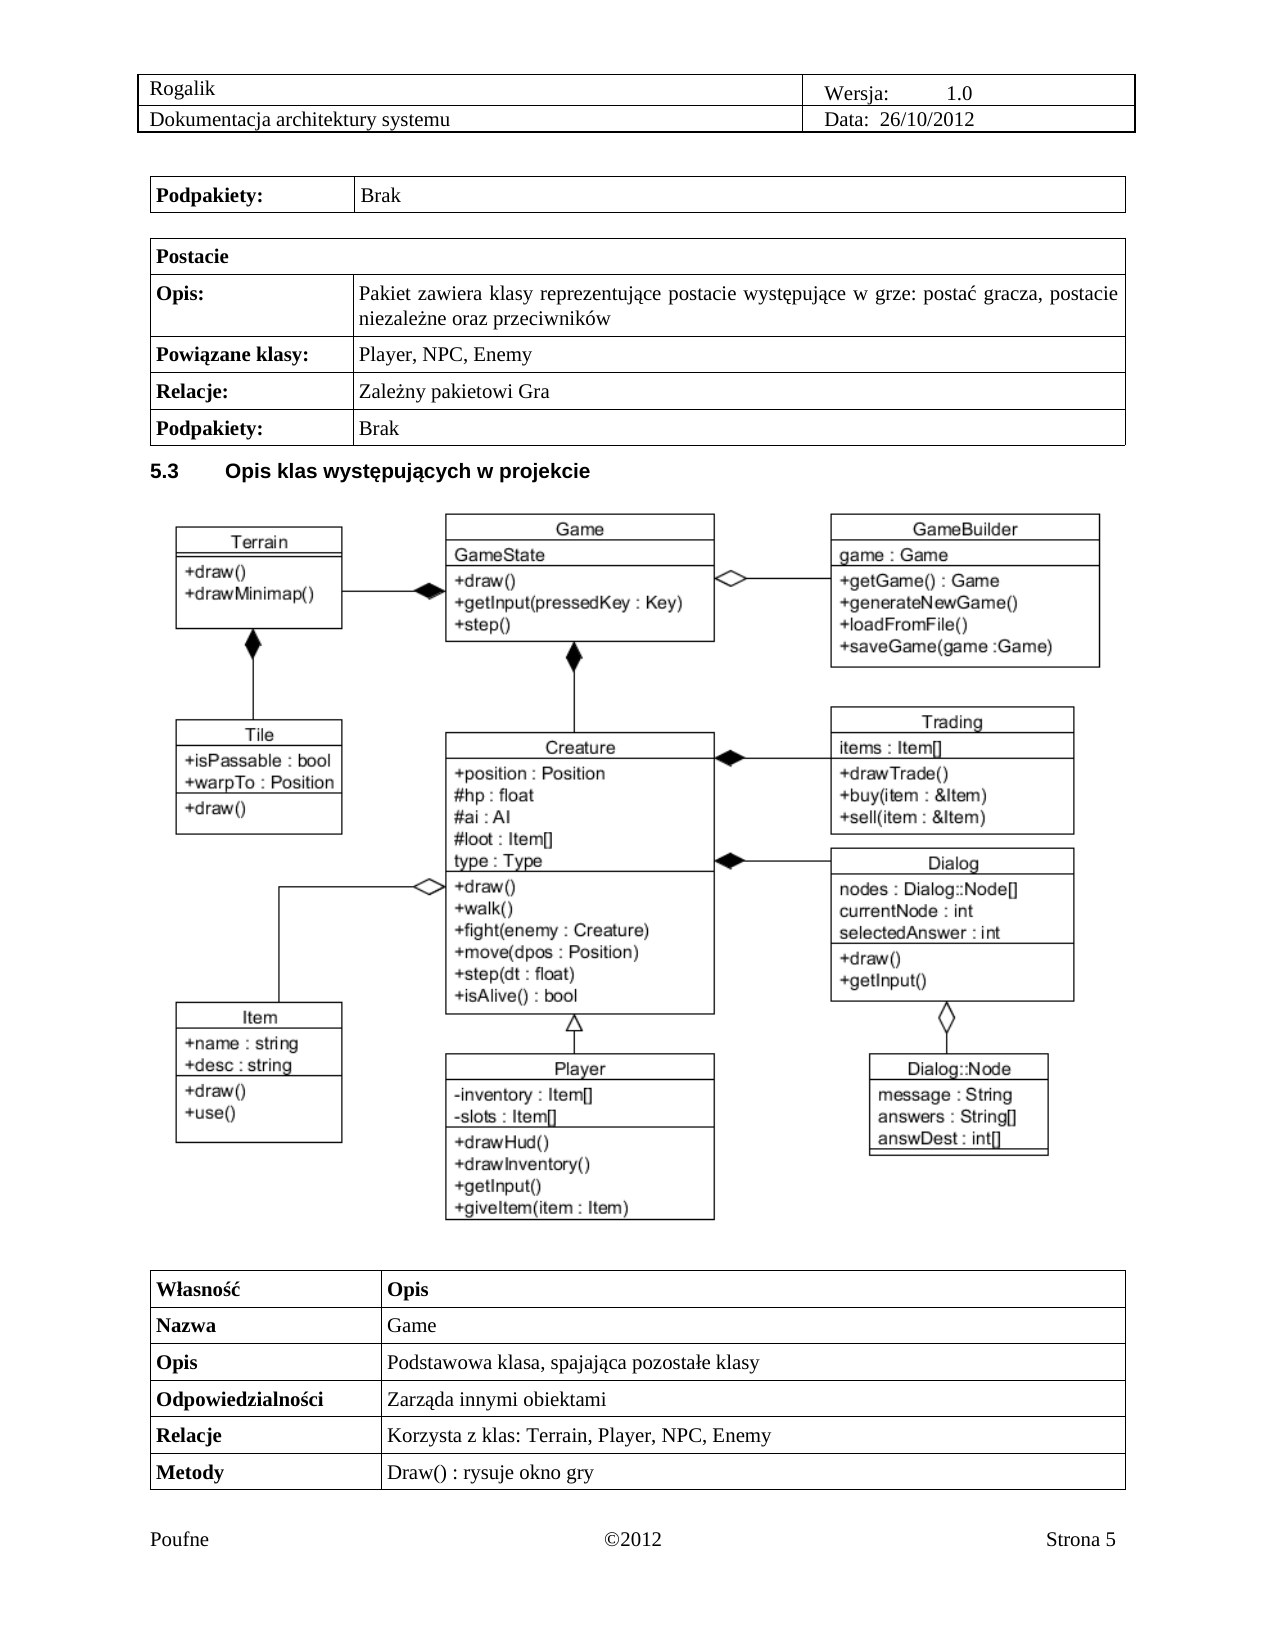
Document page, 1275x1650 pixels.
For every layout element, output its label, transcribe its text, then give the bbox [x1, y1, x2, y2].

table_cell Draw() : rysuje okno gry [382, 1454, 1125, 1489]
table_cell Zarząda innymi obiektami [382, 1381, 1125, 1416]
table_cell Opis [151, 1344, 381, 1380]
table_cell Brak [355, 177, 1125, 212]
table_cell Powiązane klasy: [151, 337, 353, 372]
table_cell Game [382, 1308, 1125, 1343]
table_cell Brak [354, 410, 1125, 445]
subtitle Opis klas występujących w projekcie [150, 458, 1125, 483]
table_cell Relacje: [151, 373, 353, 409]
table_cell Korzysta z klas: Terrain, Player, NPC, Enemy [382, 1417, 1125, 1453]
table_cell Podstawowa klasa, spajająca pozostałe klasy [382, 1344, 1125, 1380]
picture [150, 489, 1125, 1246]
table_cell Metody [151, 1454, 381, 1489]
table_cell Pakiet zawiera klasy reprezentujące postacie występujące w grze: postać gracza, postacie niezależne oraz przeciwników [354, 275, 1125, 336]
table_cell Nazwa [151, 1308, 381, 1343]
table_cell Player, NPC, Enemy [354, 337, 1125, 372]
table_cell Relacje [151, 1417, 381, 1453]
table_cell Podpakiety: [151, 177, 354, 212]
table_header Postacie [151, 239, 1125, 274]
table_header Opis [382, 1271, 1125, 1307]
table_cell Podpakiety: [151, 410, 353, 445]
table_cell Odpowiedzialności [151, 1381, 381, 1416]
table_cell Opis: [151, 275, 353, 336]
table_cell Zależny pakietowi Gra [354, 373, 1125, 409]
table_header Własność [151, 1271, 381, 1307]
